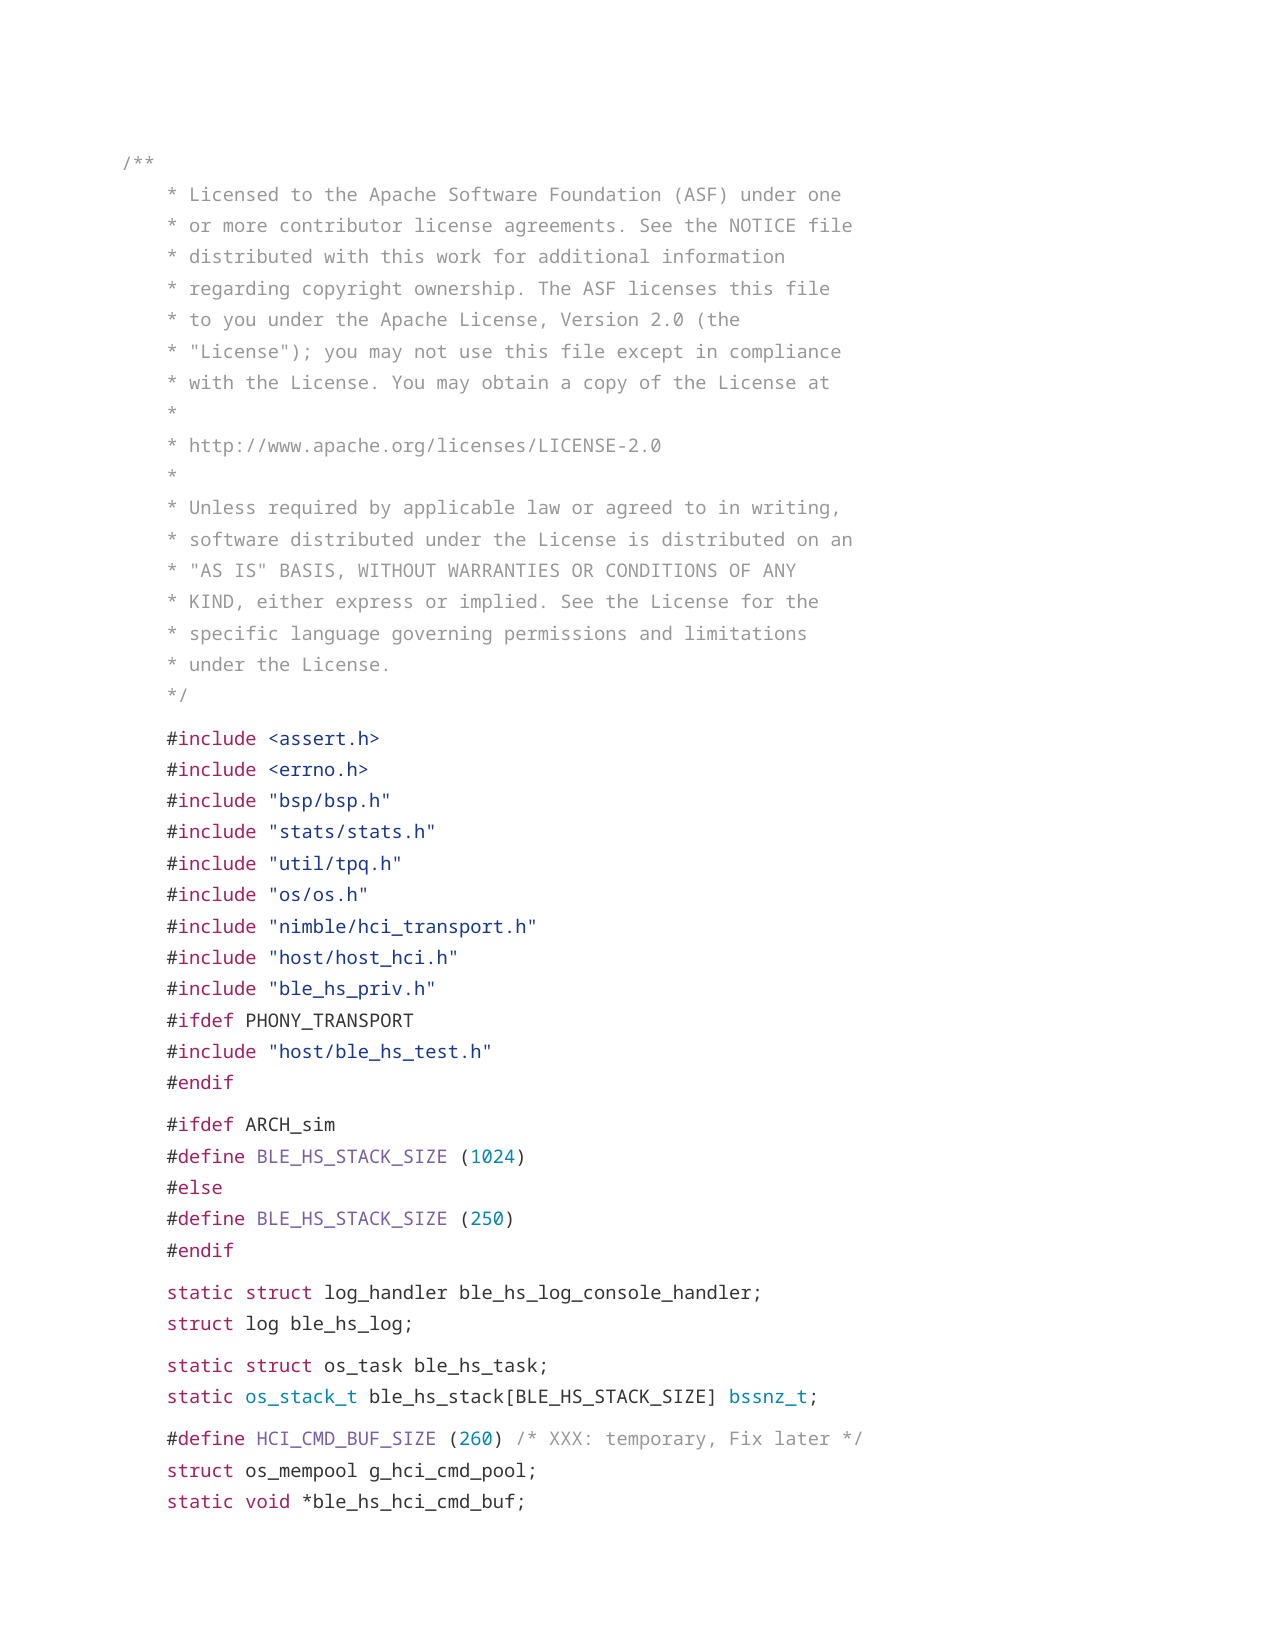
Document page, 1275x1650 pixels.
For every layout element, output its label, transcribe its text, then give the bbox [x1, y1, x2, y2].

table_cell static struct log_handler ble_hs_log_console_handler; [164, 1276, 962, 1307]
table_cell [118, 1423, 163, 1454]
table_cell static void *ble_hs_hci_cmd_buf; [164, 1486, 962, 1517]
table_cell [118, 680, 163, 711]
table_cell [118, 460, 163, 492]
table_cell [164, 1098, 962, 1109]
table_cell [118, 1171, 163, 1203]
table_cell static os_stack_t ble_hs_stack[BLE_HS_STACK_SIZE] bssnz_t; [164, 1381, 962, 1412]
table_cell [118, 847, 163, 879]
table_cell * http://www.apache.org/licenses/LICENSE-2.0 [164, 429, 962, 460]
table_cell [164, 1517, 962, 1527]
table_cell #include "os/os.h" [164, 879, 962, 910]
table_cell * [164, 460, 962, 492]
table_cell * to you under the Apache License, Version 2.0 (the [164, 304, 962, 335]
table_cell * [164, 398, 962, 429]
table_cell [118, 1203, 163, 1234]
table_cell #include "ble_hs_priv.h" [164, 973, 962, 1004]
table_cell #ifdef ARCH_sim [164, 1109, 962, 1140]
table_cell * regarding copyright ownership. The ASF licenses this file [164, 272, 962, 304]
table_cell [118, 785, 163, 816]
table_cell [118, 1109, 163, 1140]
table_cell #endif [164, 1067, 962, 1098]
table_cell [118, 941, 163, 973]
table_cell [118, 1067, 163, 1098]
table_cell [118, 429, 163, 460]
table_cell [118, 1035, 163, 1067]
table_cell #include <errno.h> [164, 753, 962, 784]
table_cell */ [164, 680, 962, 711]
table_cell [118, 210, 163, 241]
table_cell [118, 1381, 163, 1412]
table_cell [118, 816, 163, 847]
table_cell * under the License. [164, 649, 962, 680]
table_cell #endif [164, 1234, 962, 1266]
table_cell * KIND, either express or implied. See the License for the [164, 586, 962, 617]
table_cell #include "host/ble_hs_test.h" [164, 1035, 962, 1067]
table_cell [118, 1350, 163, 1381]
table_cell * distributed with this work for additional information [164, 241, 962, 272]
table_cell [118, 1486, 163, 1517]
table_header /** [118, 147, 163, 178]
table_cell [118, 1276, 163, 1307]
table_cell [118, 178, 163, 209]
table_cell * "License"); you may not use this file except in compliance [164, 335, 962, 366]
table_cell #else [164, 1171, 962, 1203]
table_cell [118, 272, 163, 304]
table_cell [118, 1140, 163, 1171]
table_cell [118, 1234, 163, 1266]
table_cell #include "stats/stats.h" [164, 816, 962, 847]
table_cell [118, 523, 163, 554]
table_cell [118, 1004, 163, 1035]
table_cell [164, 711, 962, 722]
table_cell [118, 366, 163, 398]
table_cell [118, 973, 163, 1004]
table_cell [118, 1308, 163, 1339]
table_cell [118, 879, 163, 910]
table_cell #include <assert.h> [164, 722, 962, 753]
table_cell #define HCI_CMD_BUF_SIZE (260) /* XXX: temporary, Fix later */ [164, 1423, 962, 1454]
table_header [164, 147, 962, 178]
table_cell [118, 1454, 163, 1486]
table_cell * Unless required by applicable law or agreed to in writing, [164, 492, 962, 523]
table_cell * or more contributor license agreements. See the NOTICE file [164, 210, 962, 241]
table_cell [164, 1266, 962, 1276]
table_cell [118, 1266, 163, 1276]
table_cell [118, 649, 163, 680]
table_cell [118, 1098, 163, 1109]
table_cell [118, 910, 163, 941]
table_cell [164, 1339, 962, 1349]
table_cell [118, 1517, 163, 1527]
table_cell [118, 1412, 163, 1423]
table_cell [164, 1412, 962, 1423]
table_cell [118, 398, 163, 429]
table_cell [118, 555, 163, 586]
table_cell [118, 753, 163, 784]
table_cell [118, 304, 163, 335]
table_cell * with the License. You may obtain a copy of the License at [164, 366, 962, 398]
table_cell [118, 711, 163, 722]
table_cell #define BLE_HS_STACK_SIZE (250) [164, 1203, 962, 1234]
table_cell static struct os_task ble_hs_task; [164, 1350, 962, 1381]
table_cell #define BLE_HS_STACK_SIZE (1024) [164, 1140, 962, 1171]
table_cell * software distributed under the License is distributed on an [164, 523, 962, 554]
table_cell [118, 617, 163, 648]
table_cell #include "nimble/hci_transport.h" [164, 910, 962, 941]
table_cell #include "host/host_hci.h" [164, 941, 962, 973]
table_cell [118, 722, 163, 753]
table_cell [118, 492, 163, 523]
table_cell [118, 241, 163, 272]
table_cell * specific language governing permissions and limitations [164, 617, 962, 648]
table_cell #include "util/tpq.h" [164, 847, 962, 879]
table_cell #include "bsp/bsp.h" [164, 785, 962, 816]
table_cell struct log ble_hs_log; [164, 1308, 962, 1339]
table_cell * "AS IS" BASIS, WITHOUT WARRANTIES OR CONDITIONS OF ANY [164, 555, 962, 586]
table_cell * Licensed to the Apache Software Foundation (ASF) under one [164, 178, 962, 209]
table_cell #ifdef PHONY_TRANSPORT [164, 1004, 962, 1035]
table_cell [118, 335, 163, 366]
table_cell struct os_mempool g_hci_cmd_pool; [164, 1454, 962, 1486]
table_cell [118, 1339, 163, 1349]
table_cell [118, 586, 163, 617]
